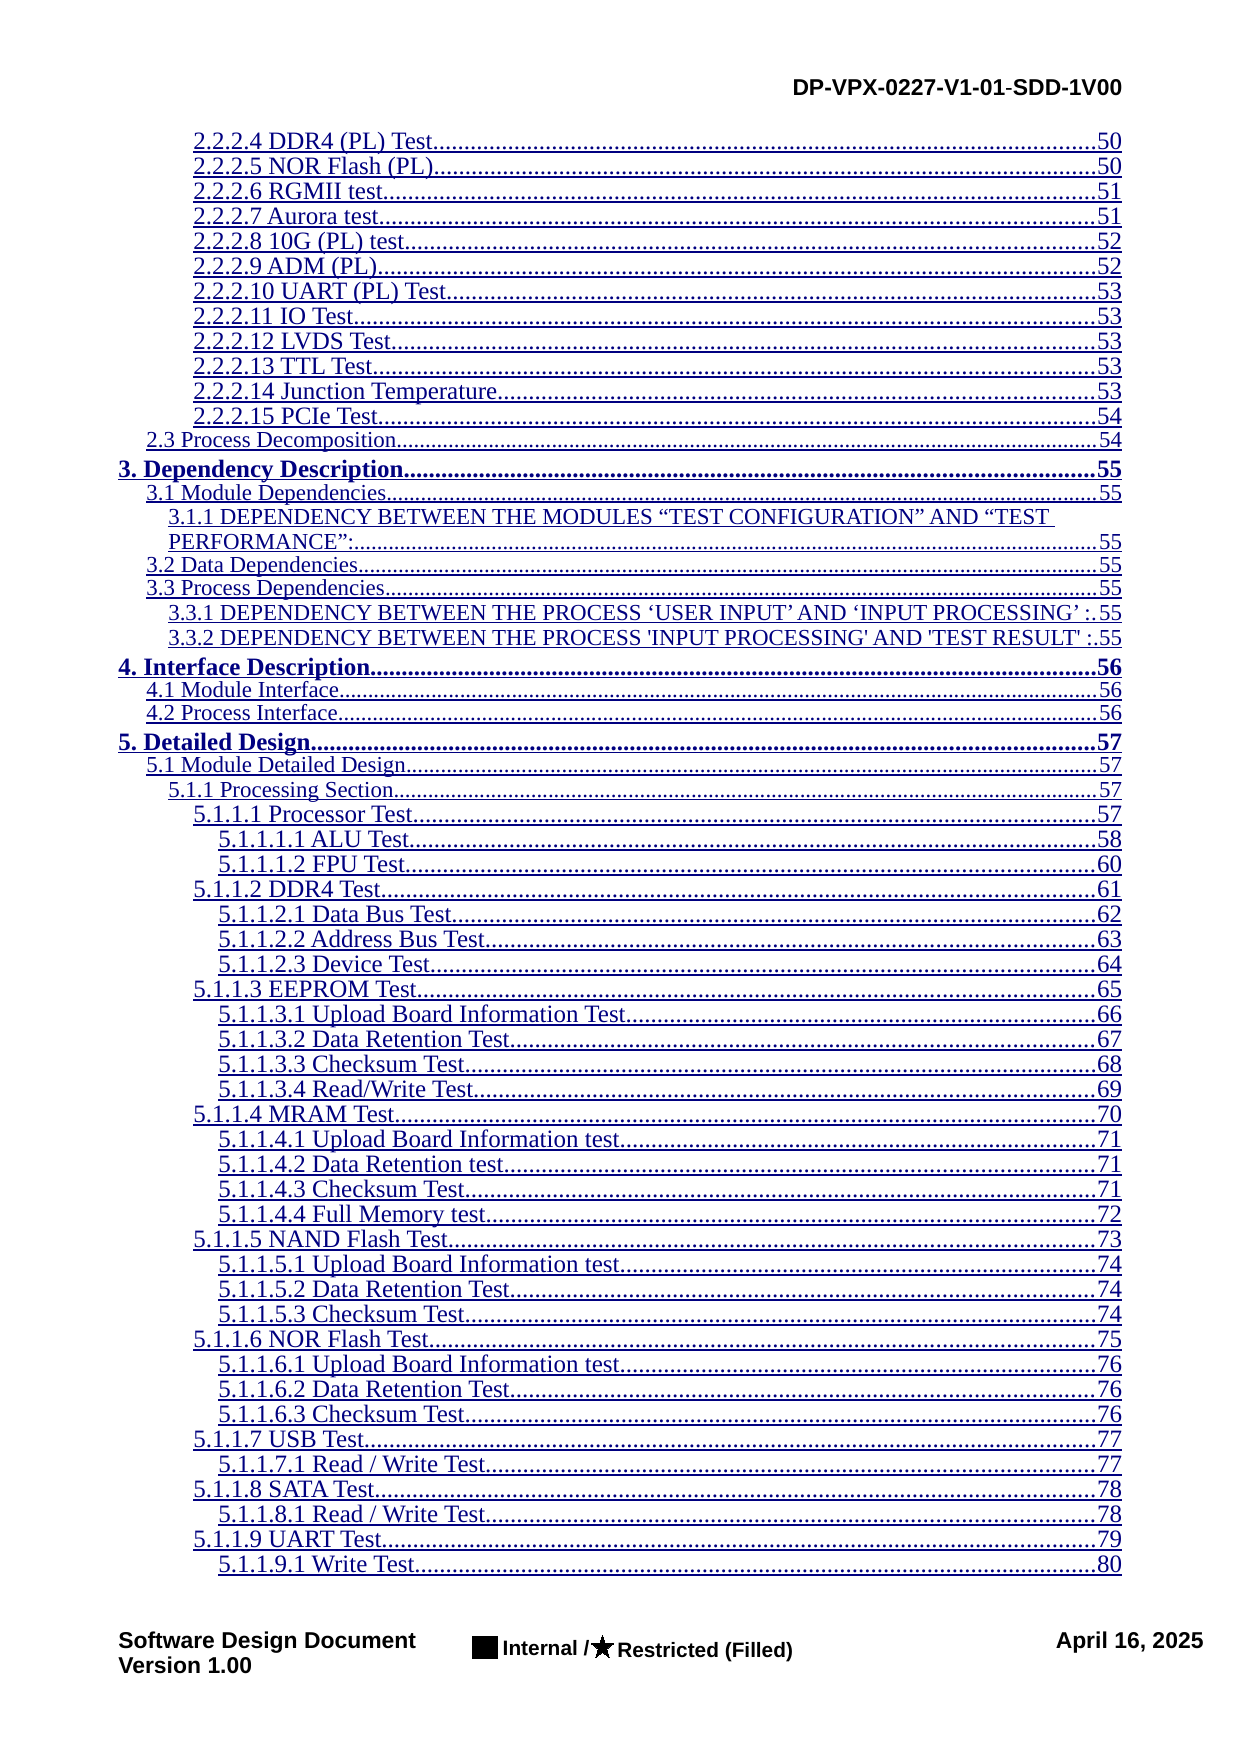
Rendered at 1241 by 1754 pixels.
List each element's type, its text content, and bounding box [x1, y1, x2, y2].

text 5.1.1.2 DDR4 Test 61 [193, 877, 1122, 899]
text 5.1.1.5 NAND Flash Test 73 [193, 1227, 1122, 1249]
text 5.1.1.6.3 Checksum Test 76 [218, 1402, 1122, 1424]
text 5.1 Module Detailed Design 57 [146, 754, 1122, 774]
text 5.1.1.3.3 Checksum Test 68 [218, 1052, 1122, 1074]
text 2.2.2.6 RGMII test 51 [193, 179, 1122, 201]
text 3.3.1 DEPENDENCY BETWEEN THE PROCESS ‘USER INPUT’ AND ‘INPUT PROCESSING’ : 55 [168, 600, 1122, 622]
text 3.3.2 DEPENDENCY BETWEEN THE PROCESS 'INPUT PROCESSING' AND 'TEST RESULT' : 55 [168, 625, 1122, 647]
text 2.2.2.8 10G (PL) test 52 [193, 229, 1122, 251]
text 2.2.2.9 ADM (PL) 52 [193, 254, 1122, 276]
text 5.1.1.6 NOR Flash Test 75 [193, 1327, 1122, 1349]
text 2.3 Process Decomposition 54 [146, 429, 1122, 449]
text 5.1.1.5.2 Data Retention Test 74 [218, 1277, 1122, 1299]
text 5.1.1.6.2 Data Retention Test 76 [218, 1377, 1122, 1399]
text 5.1.1.8.1 Read / Write Test 78 [218, 1502, 1122, 1524]
text 5.1.1.2.2 Address Bus Test 63 [218, 927, 1122, 949]
text 3.3 Process Dependencies 55 [146, 577, 1122, 597]
text 5.1.1.1.1 ALU Test 58 [218, 827, 1122, 849]
text 5.1.1.4.4 Full Memory test 72 [218, 1202, 1122, 1224]
text 3. Dependency Description 55 [118, 459, 1122, 479]
text 5.1.1.3.4 Read/Write Test 69 [218, 1077, 1122, 1099]
text 2.2.2.13 TTL Test 53 [193, 354, 1122, 376]
text 5.1.1.5.1 Upload Board Information test 74 [218, 1252, 1122, 1274]
text 5.1.1.3 EEPROM Test 65 [193, 977, 1122, 999]
text 3.1 Module Dependencies 55 [146, 482, 1122, 501]
text 5.1.1.4.2 Data Retention test 71 [218, 1152, 1122, 1174]
text 5.1.1.6.1 Upload Board Information test 76 [218, 1352, 1122, 1374]
text 3.2 Data Dependencies 55 [146, 554, 1122, 574]
text 4.2 Process Interface 56 [146, 702, 1122, 722]
text 5.1.1.9 UART Test 79 [193, 1527, 1122, 1549]
text 2.2.2.10 UART (PL) Test 53 [193, 279, 1122, 301]
text 5.1.1.4.3 Checksum Test 71 [218, 1177, 1122, 1199]
text 5.1.1.9.1 Write Test 80 [218, 1552, 1122, 1574]
text 5.1.1.2.3 Device Test 64 [218, 952, 1122, 974]
text 5.1.1.5.3 Checksum Test 74 [218, 1302, 1122, 1324]
text 5.1.1 Processing Section 57 [168, 777, 1122, 799]
text 3.1.1 DEPENDENCY BETWEEN THE MODULES “TEST CONFIGURATION” AND “TEST PERFORMANCE”: 55 [168, 504, 1122, 551]
text 2.2.2.7 Aurora test 51 [193, 204, 1122, 226]
text 4.1 Module Interface 56 [146, 679, 1122, 699]
text 2.2.2.11 IO Test 53 [193, 304, 1122, 326]
text 5.1.1.3.2 Data Retention Test 67 [218, 1027, 1122, 1049]
text 5.1.1.2.1 Data Bus Test 62 [218, 902, 1122, 924]
text 5. Detailed Design 57 [118, 732, 1122, 752]
text 5.1.1.1 Processor Test 57 [193, 802, 1122, 824]
text 2.2.2.4 DDR4 (PL) Test 50 [193, 129, 1122, 151]
text 5.1.1.4.1 Upload Board Information test 71 [218, 1127, 1122, 1149]
text 2.2.2.12 LVDS Test 53 [193, 329, 1122, 351]
text 2.2.2.5 NOR Flash (PL) 50 [193, 154, 1122, 176]
text 2.2.2.15 PCIe Test 54 [193, 404, 1122, 426]
text 5.1.1.8 SATA Test 78 [193, 1477, 1122, 1499]
text 2.2.2.14 Junction Temperature 53 [193, 379, 1122, 401]
text 5.1.1.4 MRAM Test 70 [193, 1102, 1122, 1124]
text 5.1.1.7.1 Read / Write Test 77 [218, 1452, 1122, 1474]
text 5.1.1.3.1 Upload Board Information Test 66 [218, 1002, 1122, 1024]
text 5.1.1.7 USB Test 77 [193, 1427, 1122, 1449]
text 5.1.1.1.2 FPU Test 60 [218, 852, 1122, 874]
text 4. Interface Description 56 [118, 657, 1122, 677]
